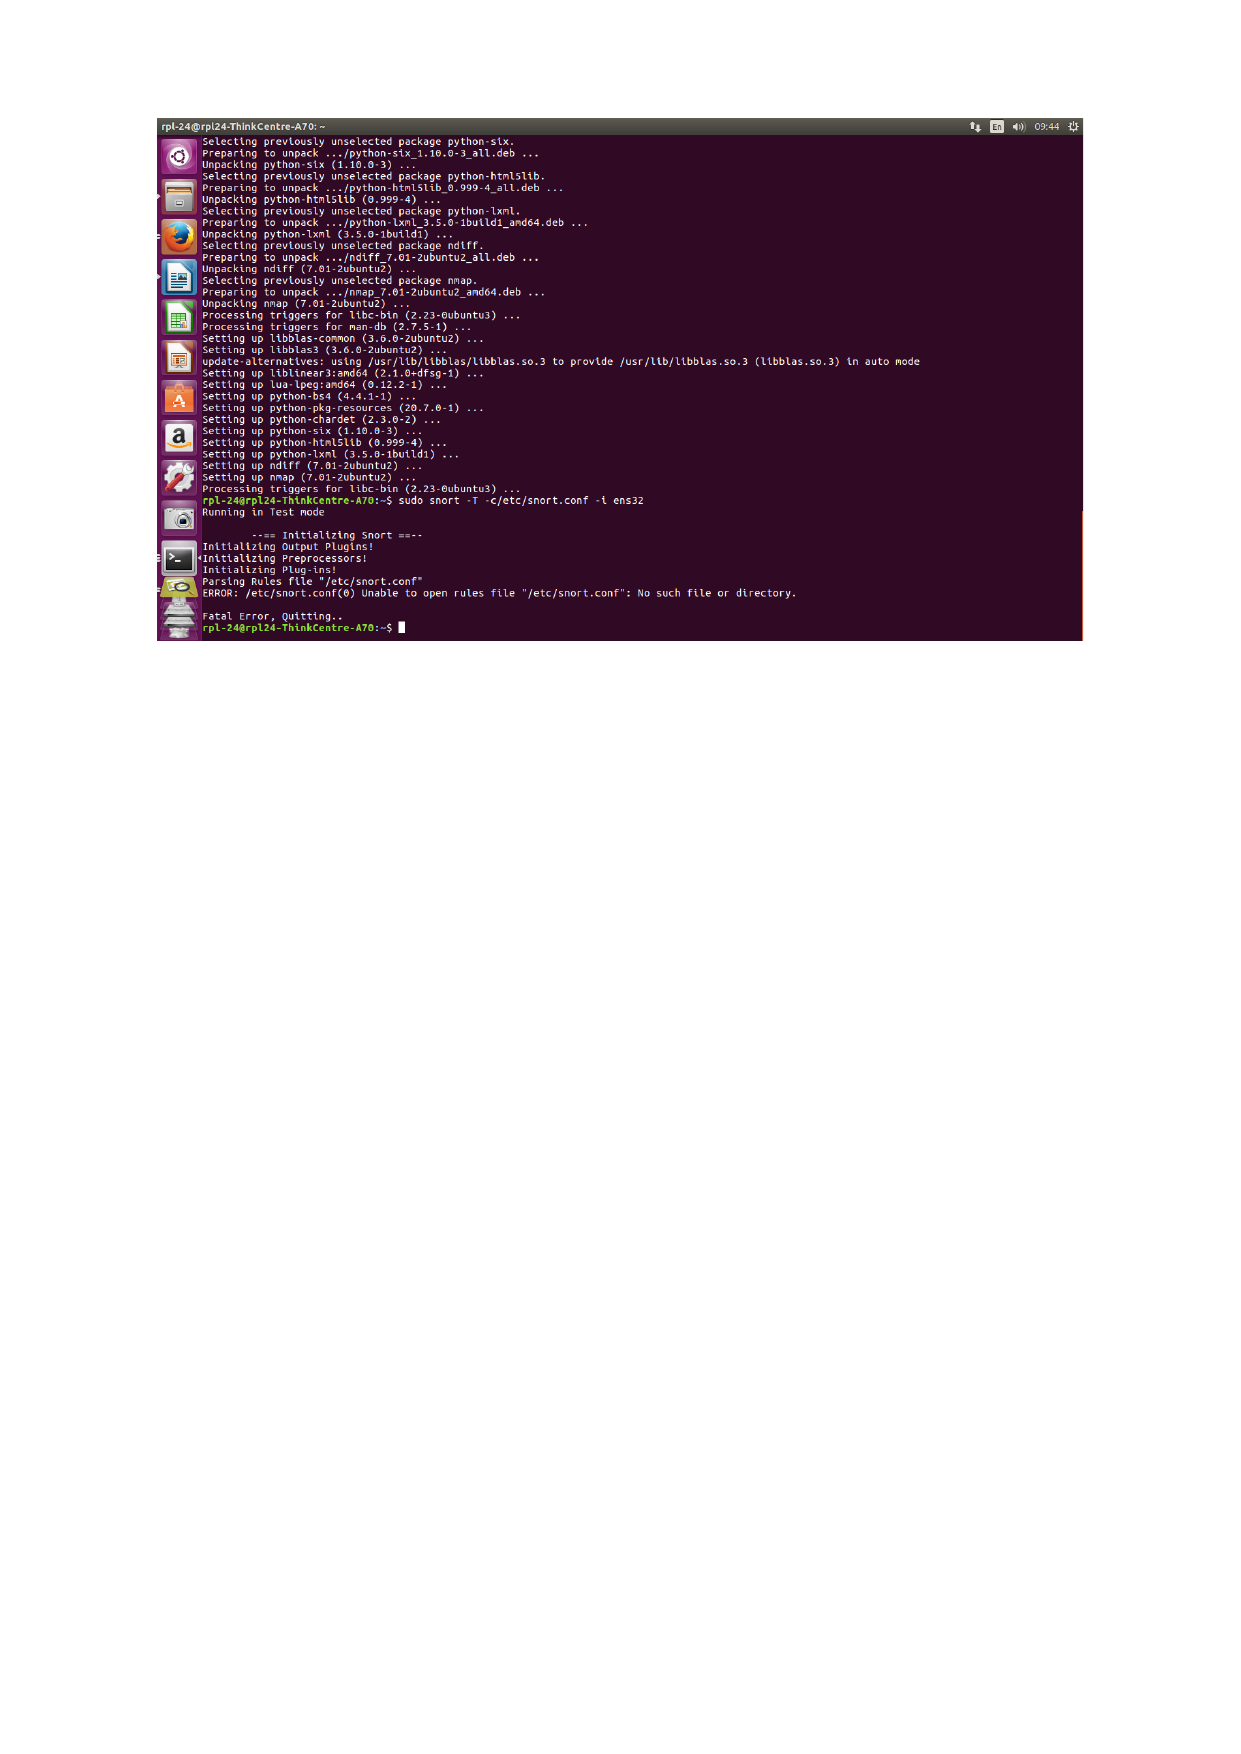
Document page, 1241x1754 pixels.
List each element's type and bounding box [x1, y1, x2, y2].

picture [157, 118, 1084, 641]
